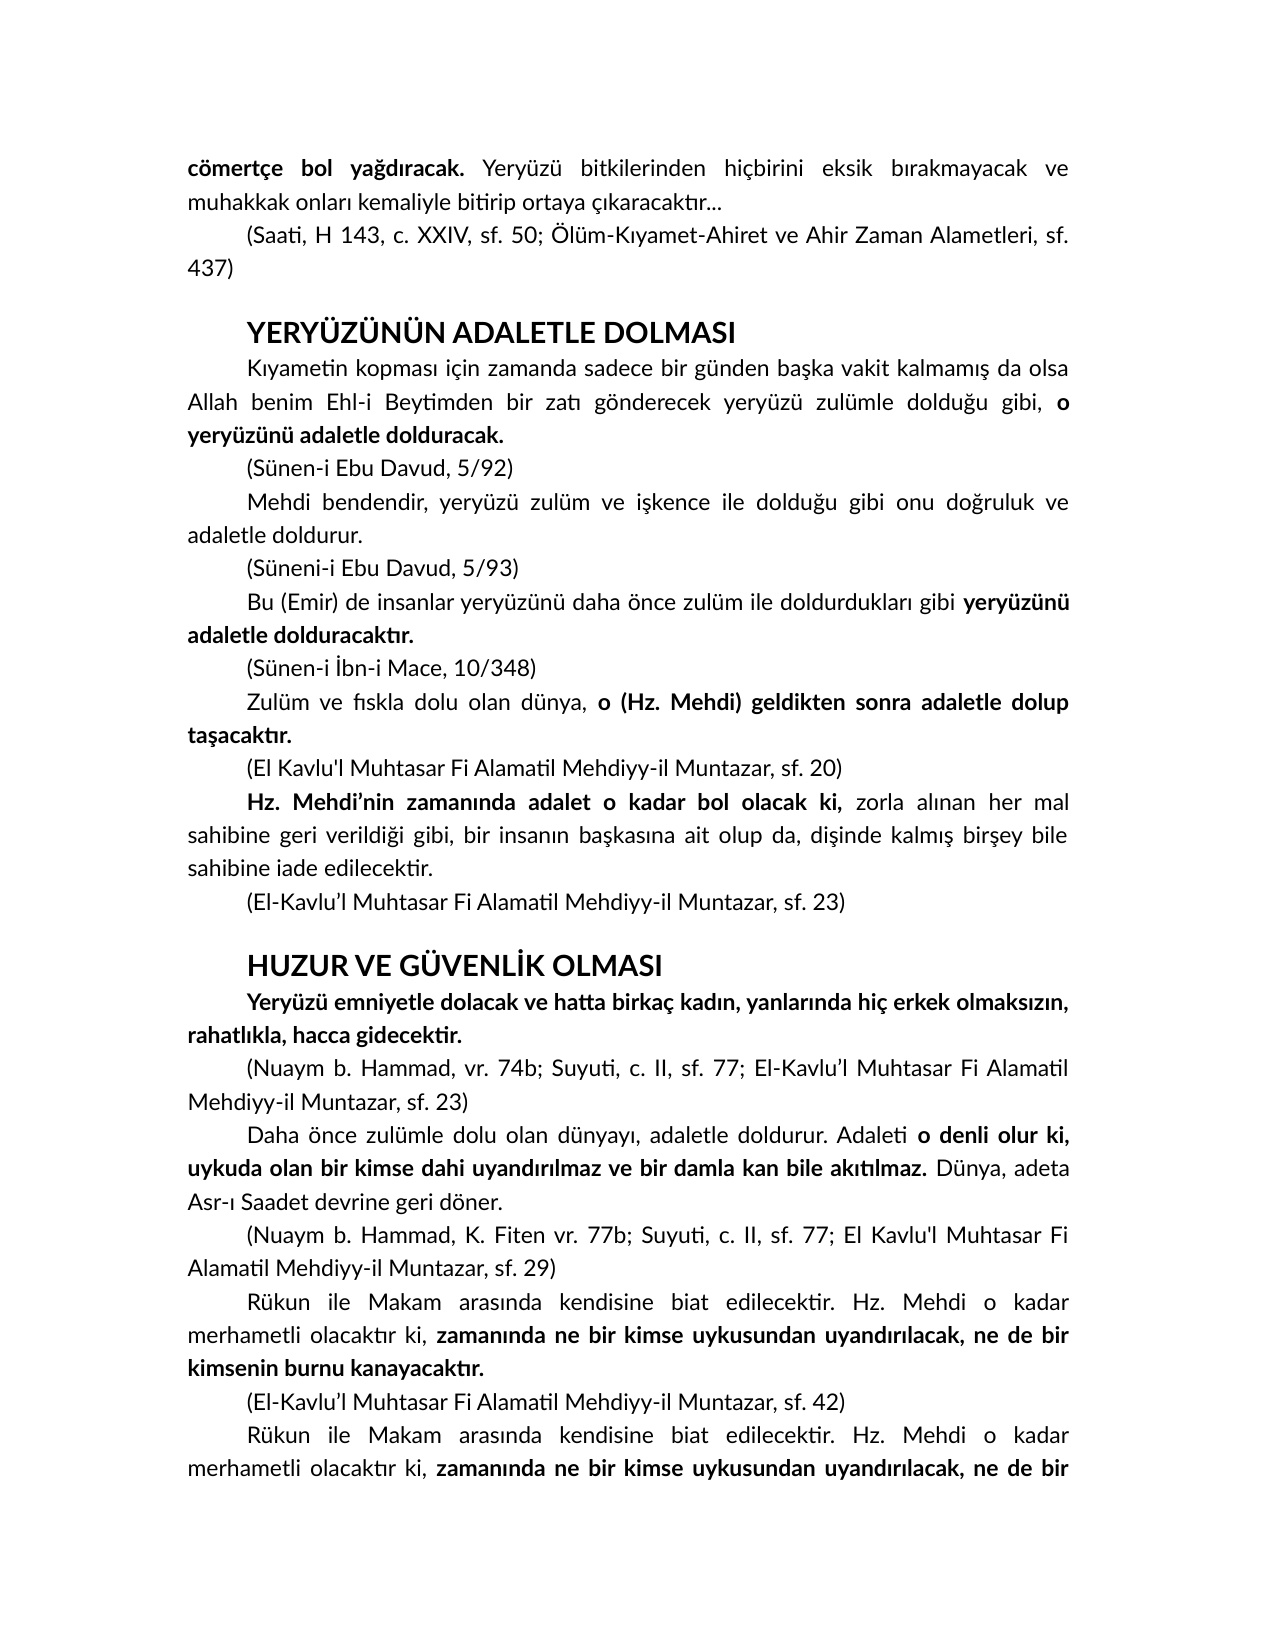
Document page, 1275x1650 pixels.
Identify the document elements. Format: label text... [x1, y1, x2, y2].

text Mehdi bendendir, yeryüzü zulüm ve işkence ile dolduğu gibi onu doğruluk ve adaletle doldurur. [187, 483, 1070, 550]
text HUZUR VE GÜVENLİK OLMASI [187, 950, 1070, 983]
text (Saati, H 143, c. XXIV, sf. 50; Ölüm-Kıyamet-Ahiret ve Ahir Zaman Alametleri, sf. 437) [187, 217, 1070, 283]
text (Sünen-i İbn-i Mace, 10/348) [187, 650, 1070, 683]
text Rükun ile Makam arasında kendisine biat edilecektir. Hz. Mehdi o kadar merhametli olacaktır ki, zamanında ne bir kimse uykusundan uyandırılacak, ne de bir [187, 1417, 1070, 1483]
text (Süneni-i Ebu Davud, 5/93) [187, 550, 1070, 583]
text (Nuaym b. Hammad, K. Fiten vr. 77b; Suyuti, c. II, sf. 77; El Kavlu'l Muhtasar Fi Alamatil Mehdiyy-il Muntazar, sf. 29) [187, 1217, 1070, 1283]
text Hz. Mehdi’nin zamanında adalet o kadar bol olacak ki, zorla alınan her mal sahibine geri verildiği gibi, bir insanın başkasına ait olup da, dişinde kalmış birşey bile sahibine iade edilecektir. [187, 783, 1070, 883]
text (El Kavlu'l Muhtasar Fi Alamatil Mehdiyy-il Muntazar, sf. 20) [187, 750, 1070, 783]
text (Sünen-i Ebu Davud, 5/92) [187, 450, 1070, 483]
text Kıyametin kopması için zamanda sadece bir günden başka vakit kalmamış da olsa Allah benim Ehl-i Beytimden bir zatı gönderecek yeryüzü zulümle dolduğu gibi, o yeryüzünü adaletle dolduracak. [187, 350, 1070, 450]
text cömertçe bol yağdıracak. Yeryüzü bitkilerinden hiçbirini eksik bırakmayacak ve muhakkak onları kemaliyle bitirip ortaya çıkaracaktır... [187, 150, 1070, 217]
text (Nuaym b. Hammad, vr. 74b; Suyuti, c. II, sf. 77; El-Kavlu’l Muhtasar Fi Alamatil Mehdiyy-il Muntazar, sf. 23) [187, 1050, 1070, 1117]
text Bu (Emir) de insanlar yeryüzünü daha önce zulüm ile doldurdukları gibi yeryüzünü adaletle dolduracaktır. [187, 583, 1070, 650]
text Yeryüzü emniyetle dolacak ve hatta birkaç kadın, yanlarında hiç erkek olmaksızın, rahatlıkla, hacca gidecektir. [187, 983, 1070, 1050]
text (El-Kavlu’l Muhtasar Fi Alamatil Mehdiyy-il Muntazar, sf. 42) [187, 1383, 1070, 1417]
text Rükun ile Makam arasında kendisine biat edilecektir. Hz. Mehdi o kadar merhametli olacaktır ki, zamanında ne bir kimse uykusundan uyandırılacak, ne de bir kimsenin burnu kanayacaktır. [187, 1283, 1070, 1383]
text Daha önce zulümle dolu olan dünyayı, adaletle doldurur. Adaleti o denli olur ki, uykuda olan bir kimse dahi uyandırılmaz ve bir damla kan bile akıtılmaz. Dünya, adeta Asr-ı Saadet devrine geri döner. [187, 1117, 1070, 1217]
text YERYÜZÜNÜN ADALETLE DOLMASI [187, 317, 1070, 350]
text Zulüm ve fıskla dolu olan dünya, o (Hz. Mehdi) geldikten sonra adaletle dolup taşacaktır. [187, 683, 1070, 750]
text (El-Kavlu’l Muhtasar Fi Alamatil Mehdiyy-il Muntazar, sf. 23) [187, 883, 1070, 917]
